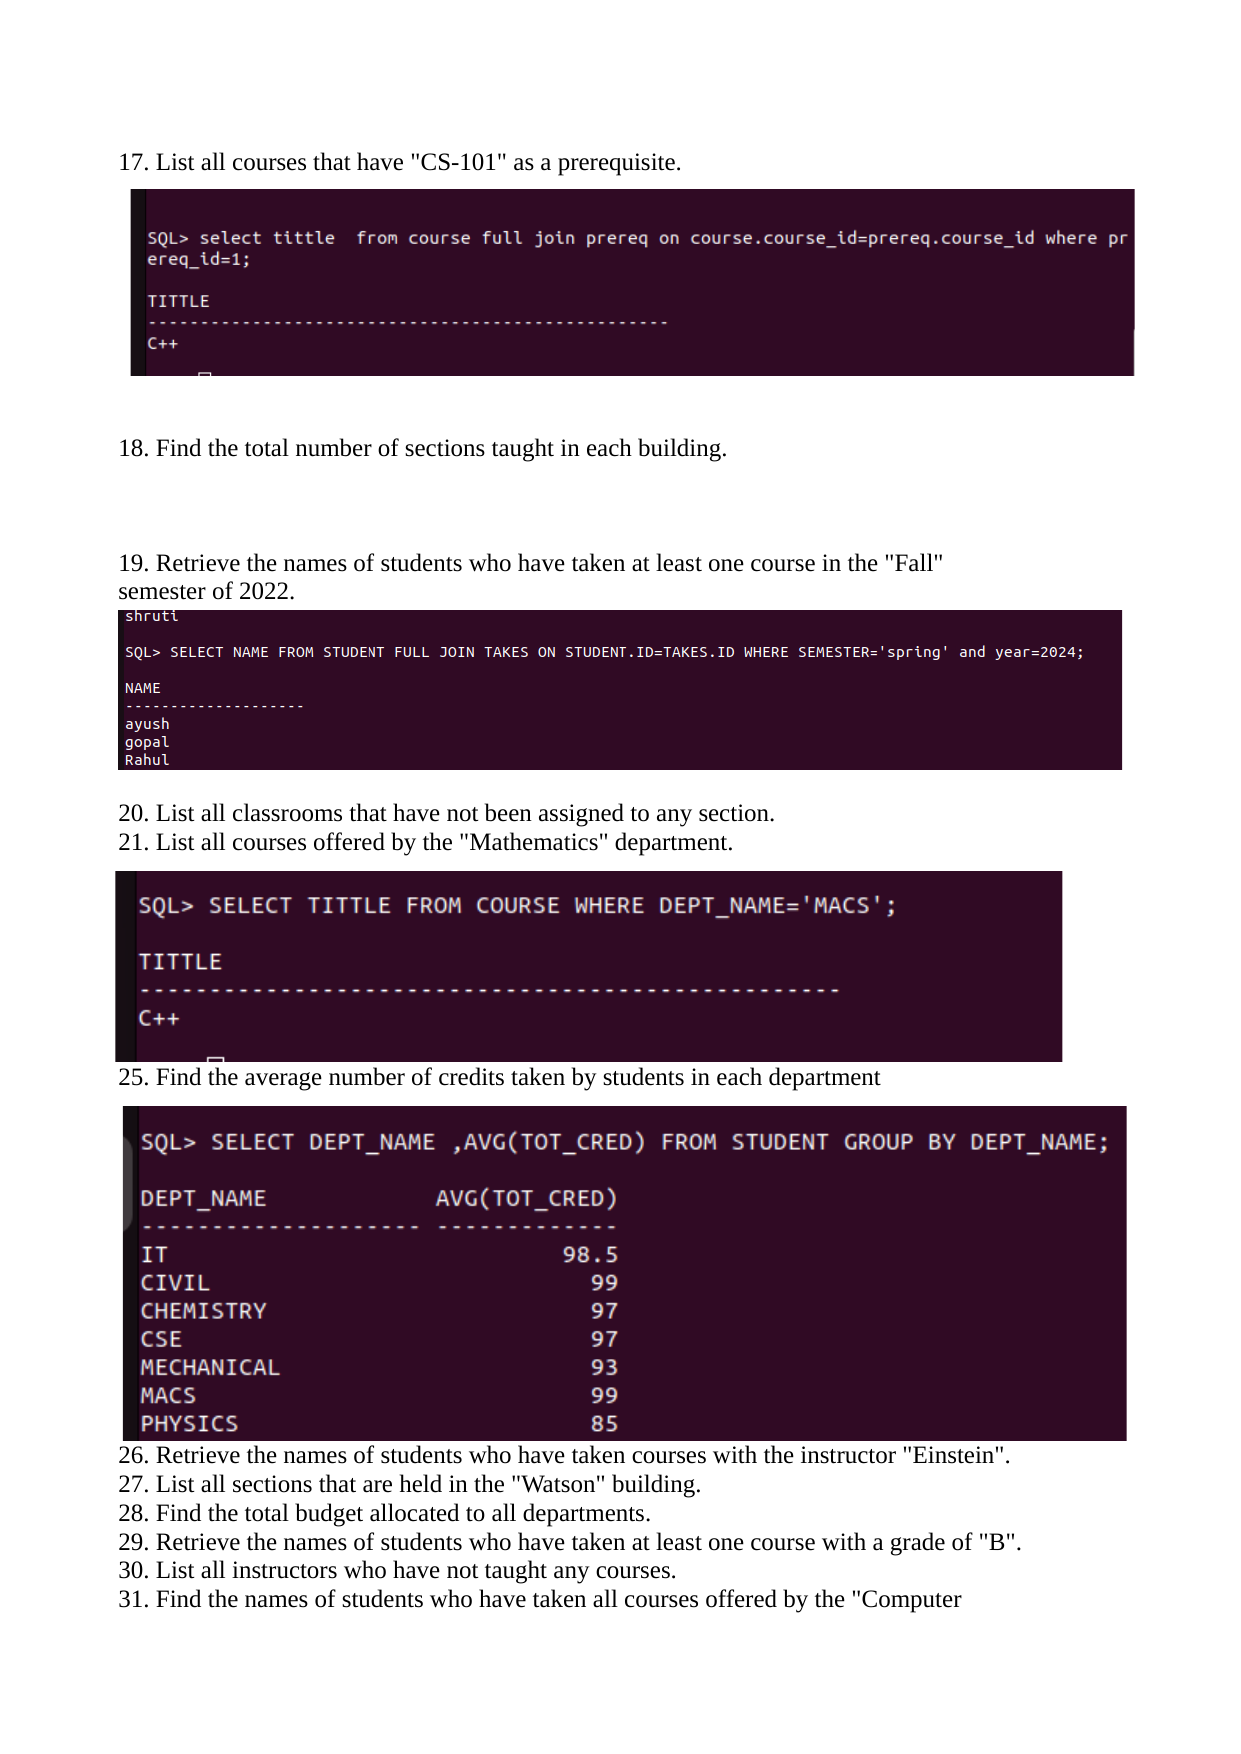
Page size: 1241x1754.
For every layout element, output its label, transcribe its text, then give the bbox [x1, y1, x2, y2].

picture [130, 189, 1135, 376]
text 19. Retrieve the names of students who have taken at least one course in the "Fall" [118, 548, 1122, 576]
text 28. Find the total budget allocated to all departments. [118, 1498, 1122, 1527]
text 29. Retrieve the names of students who have taken at least one course with a grade of "B". [118, 1527, 1122, 1556]
picture [122, 1106, 1127, 1441]
text 27. List all sections that are held in the "Watson" building. [118, 1469, 1122, 1498]
text 18. Find the total number of sections taught in each building. [118, 433, 1122, 461]
text 17. List all courses that have "CS-101" as a prerequisite. [118, 147, 1122, 176]
text 25. Find the average number of credits taken by students in each department [118, 856, 1122, 1091]
text semester of 2022. [118, 576, 1122, 605]
text 26. Retrieve the names of students who have taken courses with the instructor "Einstein". [118, 1091, 1122, 1469]
text 21. List all courses offered by the "Mathematics" department. [118, 827, 1122, 856]
text 30. List all instructors who have not taught any courses. [118, 1556, 1122, 1584]
picture [115, 871, 1063, 1062]
text 20. List all classrooms that have not been assigned to any section. [118, 798, 1122, 827]
text 31. Find the names of students who have taken all courses offered by the "Computer [118, 1584, 1122, 1613]
picture [118, 610, 1123, 770]
